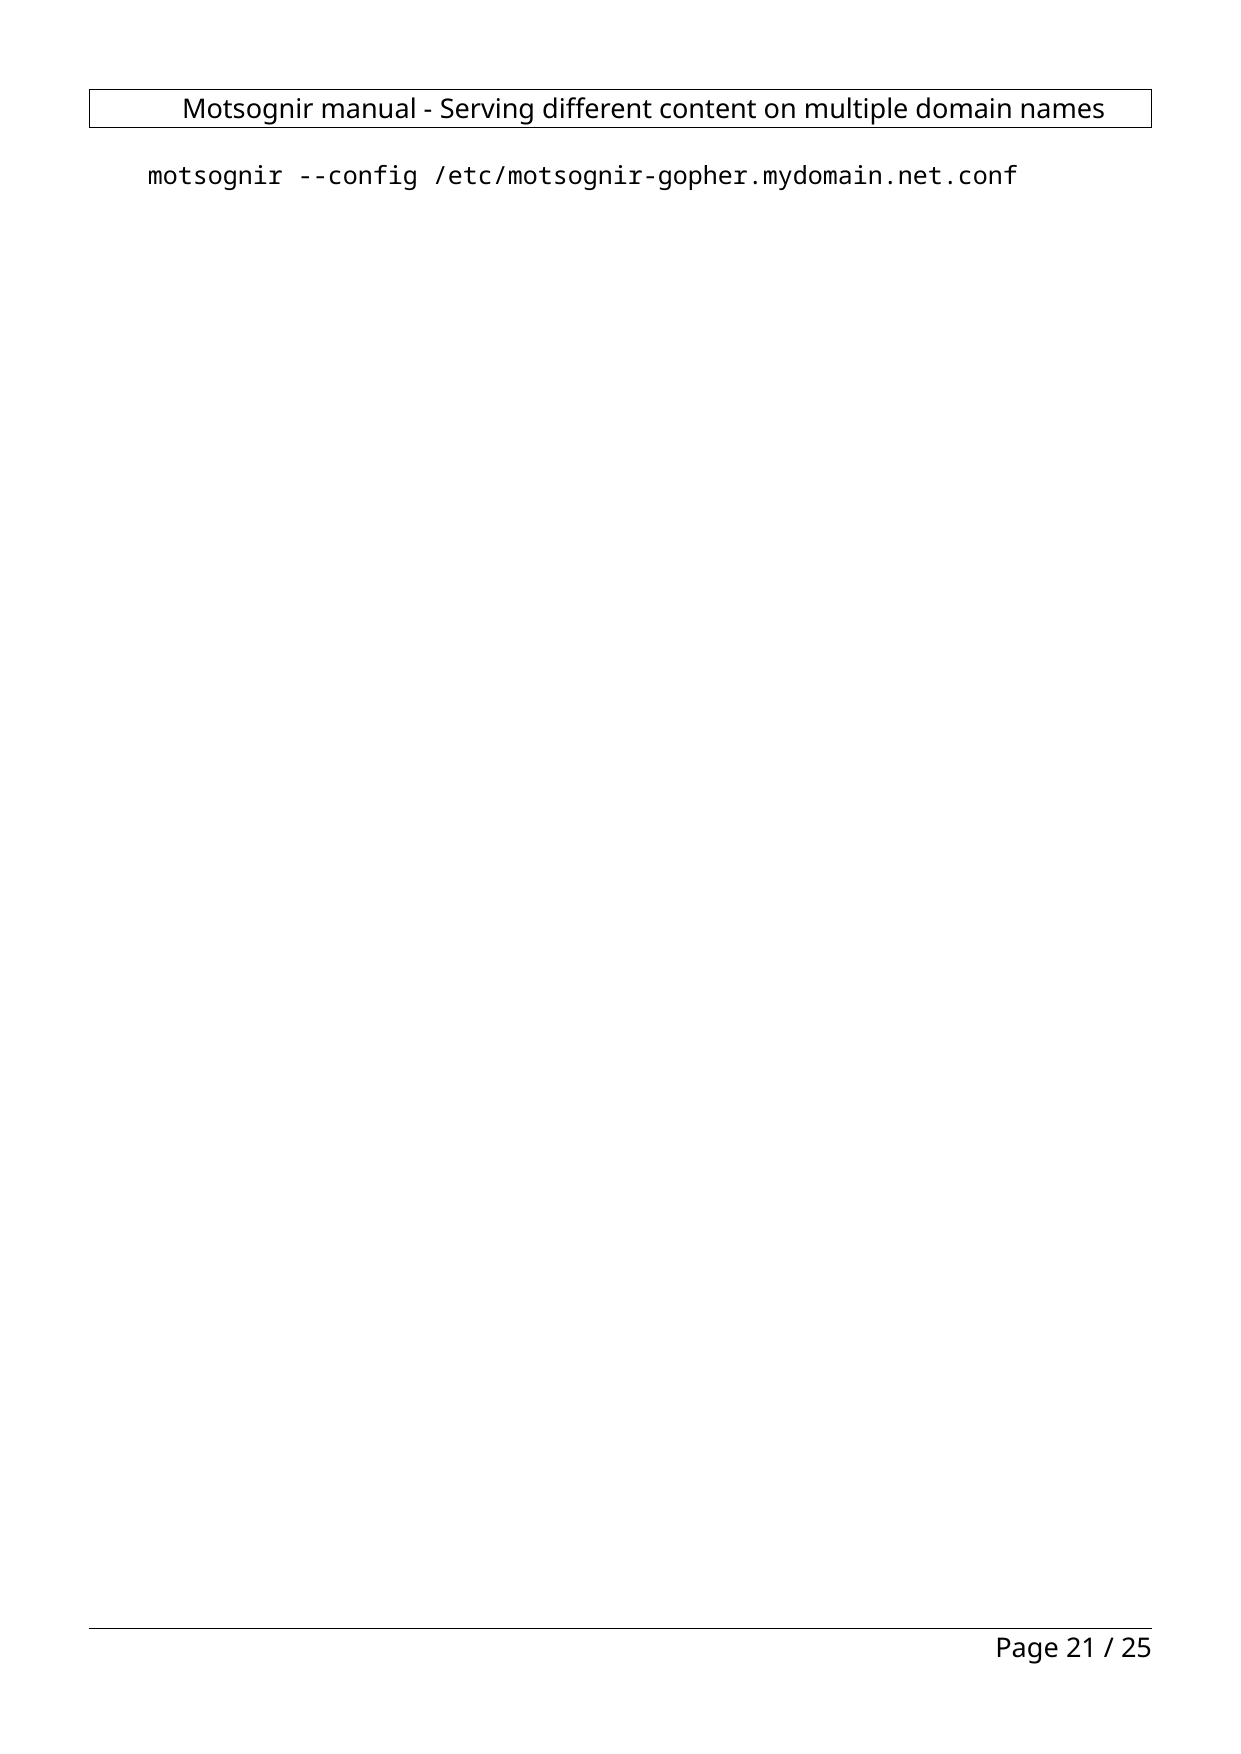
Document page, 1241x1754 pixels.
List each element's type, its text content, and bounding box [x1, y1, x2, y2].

text motsognir --config /etc/motsognir-gopher.mydomain.net.conf [148, 158, 1152, 192]
